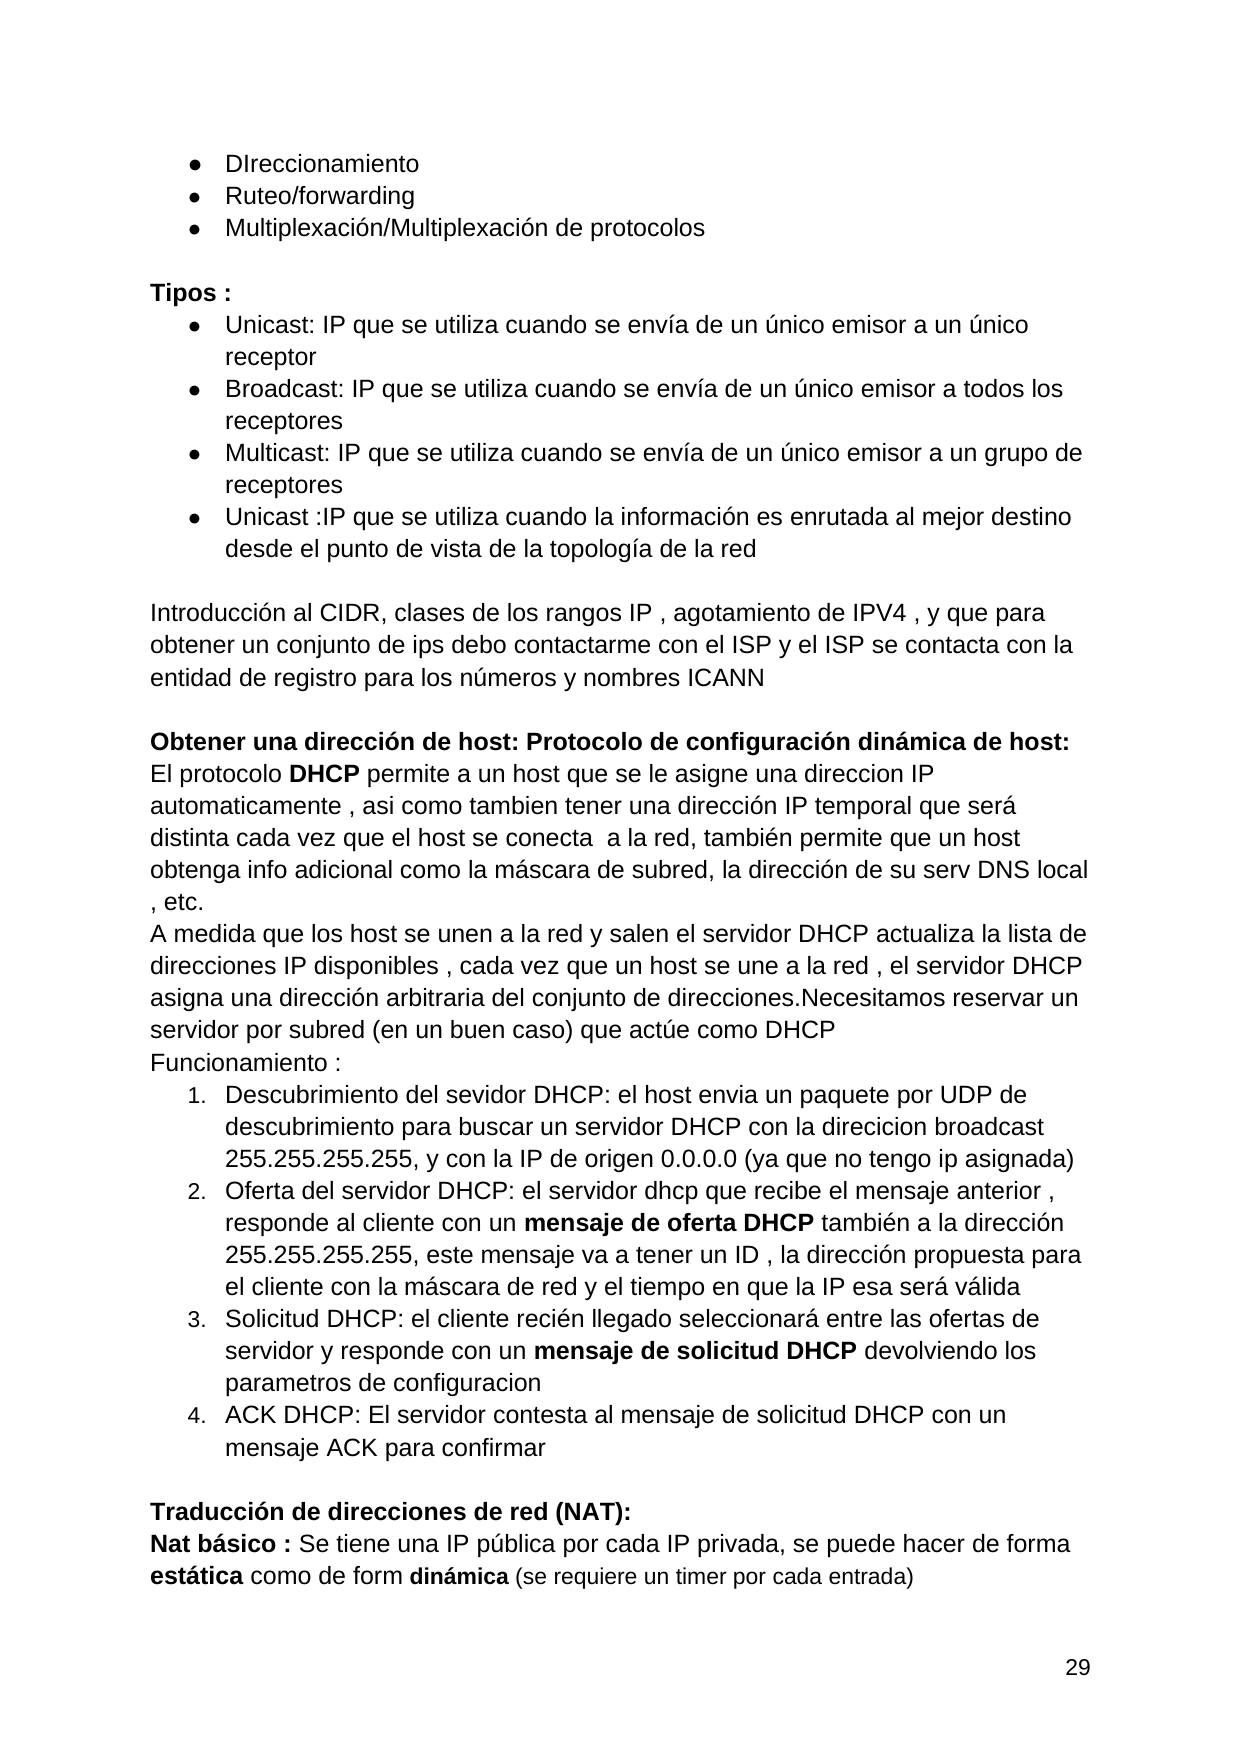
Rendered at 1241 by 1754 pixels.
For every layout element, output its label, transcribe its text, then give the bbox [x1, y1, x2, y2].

list Oferta del servidor DHCP: el servidor dhcp que recibe el mensaje anterior , responde al cliente con un mensaje de oferta DHCP también a la dirección 255.255.255.255, este mensaje va a tener un ID , la dirección propuesta para el cliente con la máscara de red y el tiempo en que la IP esa será válida [187, 1177, 1091, 1301]
list Multicast: IP que se utiliza cuando se envía de un único emisor a un grupo de receptores [187, 439, 1091, 499]
text Obtener una dirección de host: Protocolo de configuración dinámica de host: El protocolo DHCP permite a un host que se le asigne una direccion IP automaticamente , asi como tambien tener una dirección IP temporal que será distinta cada vez que el host se conecta a la red, también permite que un host obtenga info adicional como la máscara de subred, la dirección de su serv DNS local , etc. [150, 727, 1091, 916]
text Nat básico : Se tiene una IP pública por cada IP privada, se puede hacer de forma estática como de form dinámica (se requiere un timer por cada entrada) [150, 1529, 1091, 1589]
text Tipos : [150, 278, 1091, 306]
text Introducción al CIDR, clases de los rangos IP , agotamiento de IPV4 , y que para obtener un conjunto de ips debo contactarme con el ISP y el ISP se contacta con la entidad de registro para los números y nombres ICANN [150, 599, 1091, 691]
text Traducción de direcciones de red (NAT): [150, 1497, 1091, 1525]
list Solicitud DHCP: el cliente recién llegado seleccionará entre las ofertas de servidor y responde con un mensaje de solicitud DHCP devolviendo los parametros de configuracion [187, 1305, 1091, 1397]
list ACK DHCP: El servidor contesta al mensaje de solicitud DHCP con un mensaje ACK para confirmar [187, 1401, 1091, 1461]
list Unicast :IP que se utiliza cuando la información es enrutada al mejor destino desde el punto de vista de la topología de la red [187, 503, 1091, 563]
text A medida que los host se unen a la red y salen el servidor DHCP actualiza la lista de direcciones IP disponibles , cada vez que un host se une a la red , el servidor DHCP asigna una dirección arbitraria del conjunto de direcciones.Necesitamos reservar un servidor por subred (en un buen caso) que actúe como DHCP [150, 920, 1091, 1044]
list Descubrimiento del sevidor DHCP: el host envia un paquete por UDP de descubrimiento para buscar un servidor DHCP con la direcicion broadcast 255.255.255.255, y con la IP de origen 0.0.0.0 (ya que no tengo ip asignada) [187, 1080, 1091, 1172]
list Broadcast: IP que se utiliza cuando se envía de un único emisor a todos los receptores [187, 374, 1091, 434]
list DIreccionamiento [187, 150, 1091, 178]
list Unicast: IP que se utiliza cuando se envía de un único emisor a un único receptor [187, 310, 1091, 370]
list Ruteo/forwarding [187, 182, 1091, 210]
list Multiplexación/Multiplexación de protocolos [187, 214, 1091, 242]
text Funcionamiento : [150, 1048, 1091, 1076]
